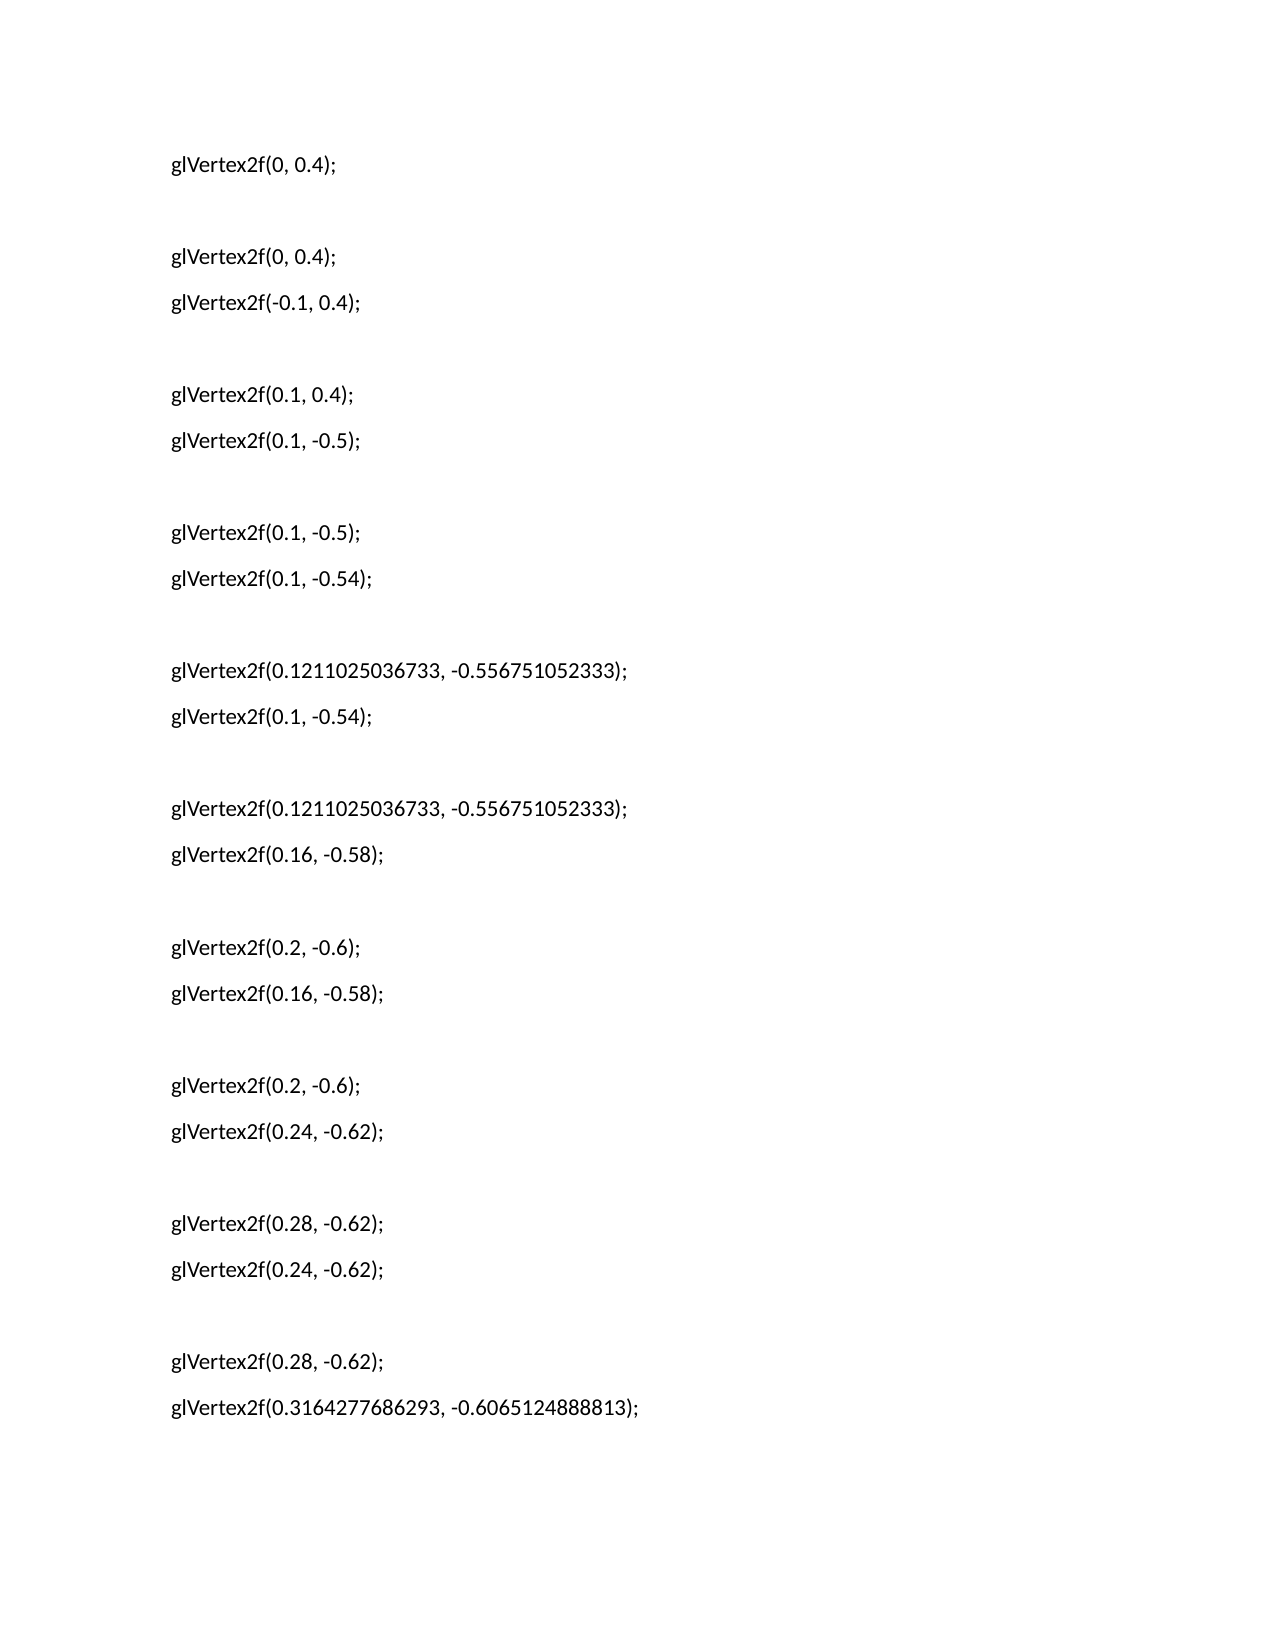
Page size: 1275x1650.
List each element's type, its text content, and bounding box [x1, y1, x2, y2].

text glVertex2f(0.1, -0.54); [150, 702, 1125, 731]
text glVertex2f(0.28, -0.62); [150, 1209, 1125, 1237]
text glVertex2f(0.2, -0.6); [150, 1071, 1125, 1099]
text glVertex2f(0.1, -0.5); [150, 518, 1125, 546]
text glVertex2f(0.1, -0.54); [150, 564, 1125, 592]
text glVertex2f(0.3164277686293, -0.6065124888813); [150, 1393, 1125, 1421]
text glVertex2f(0.24, -0.62); [150, 1117, 1125, 1145]
text glVertex2f(0.2, -0.6); [150, 933, 1125, 961]
text glVertex2f(0.24, -0.62); [150, 1255, 1125, 1283]
text glVertex2f(0.16, -0.58); [150, 979, 1125, 1007]
text glVertex2f(0, 0.4); [150, 242, 1125, 270]
text glVertex2f(0.16, -0.58); [150, 841, 1125, 869]
text glVertex2f(0, 0.4); [150, 150, 1125, 178]
text glVertex2f(0.28, -0.62); [150, 1347, 1125, 1375]
text glVertex2f(0.1, -0.5); [150, 426, 1125, 454]
text glVertex2f(0.1211025036733, -0.556751052333); [150, 656, 1125, 684]
text glVertex2f(0.1211025036733, -0.556751052333); [150, 794, 1125, 823]
text glVertex2f(-0.1, 0.4); [150, 288, 1125, 316]
text glVertex2f(0.1, 0.4); [150, 380, 1125, 408]
